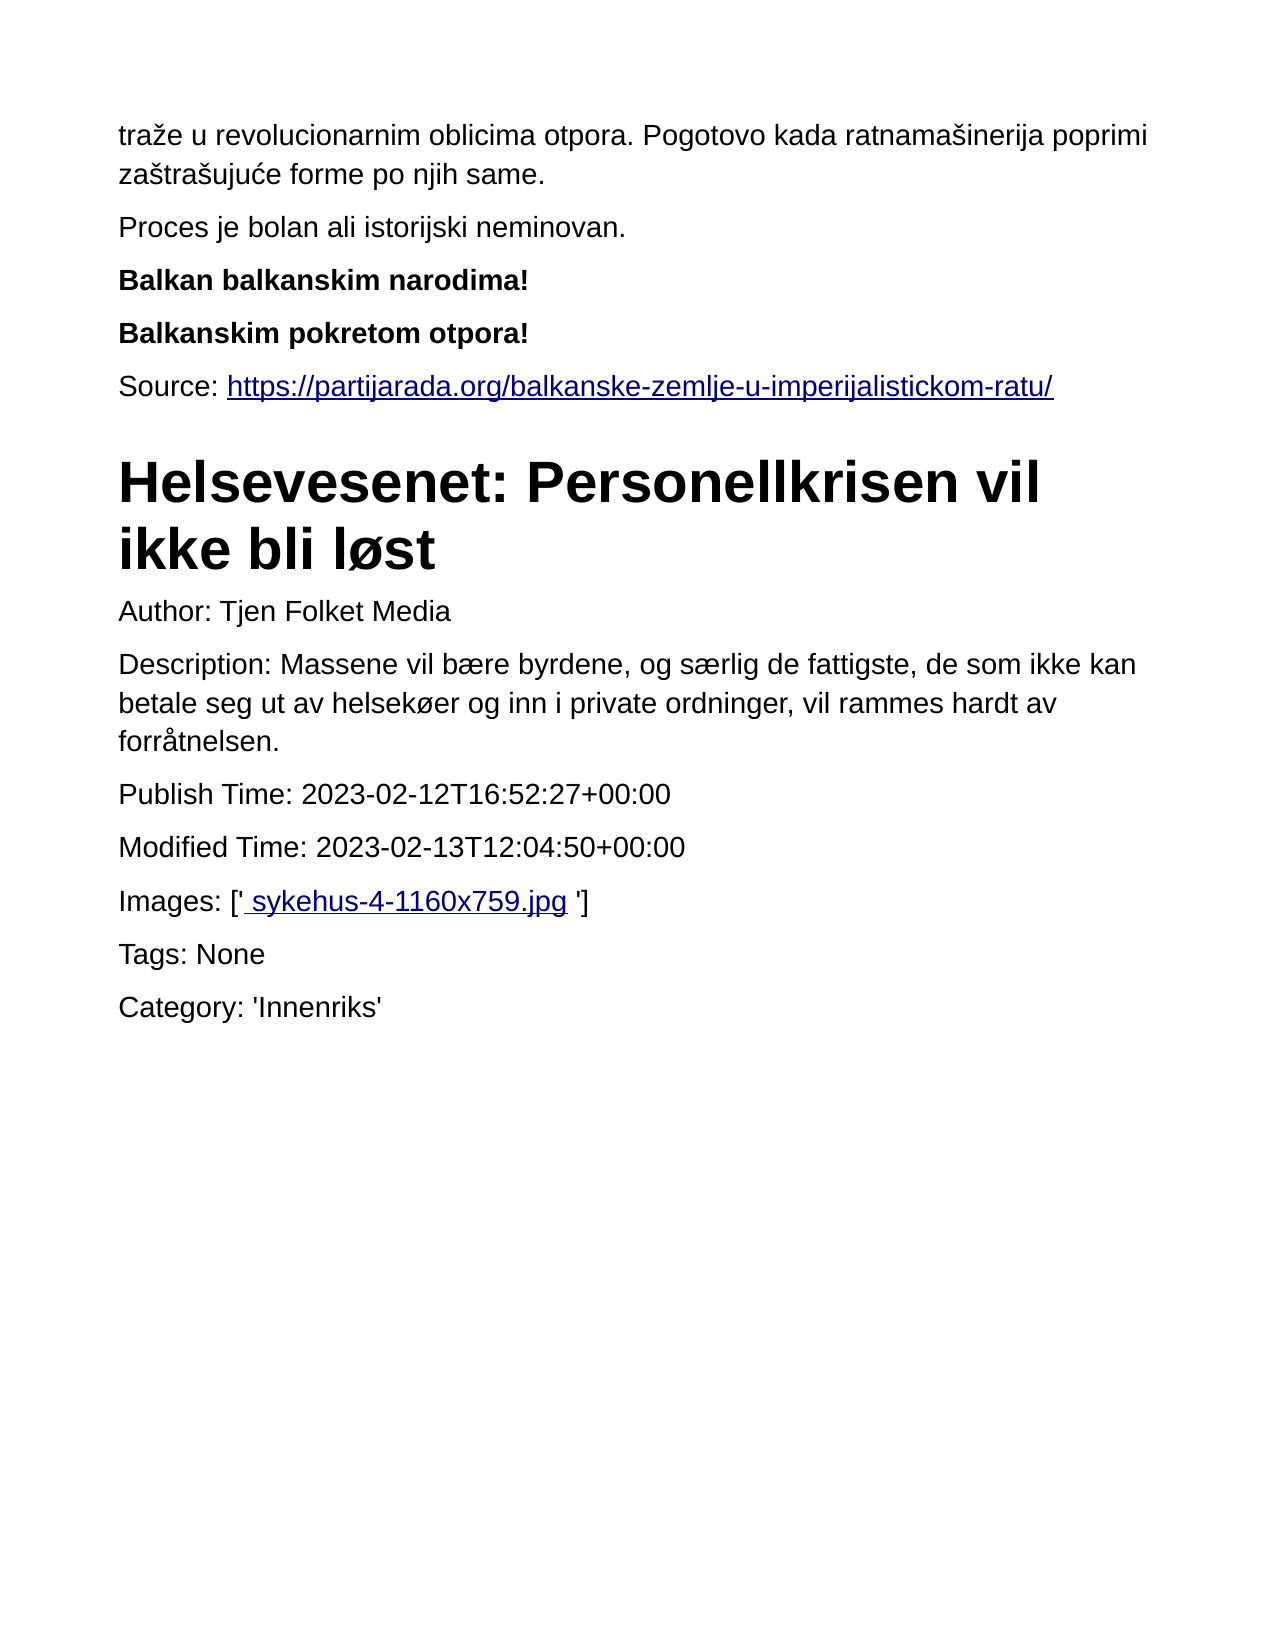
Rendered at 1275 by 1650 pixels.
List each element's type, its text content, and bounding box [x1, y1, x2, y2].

text Tags: None [118, 937, 1157, 970]
text Description: Massene vil bære byrdene, og særlig de fattigste, de som ikke kan betale seg ut av helsekøer og inn i private ordninger, vil rammes hardt av forråtnelsen. [118, 647, 1157, 758]
text Source: https://partijarada.org/balkanske-zemlje-u-imperijalistickom-ratu/ [118, 369, 1157, 403]
text traže u revolucionarnim oblicima otpora. Pogotovo kada ratnamašinerija poprimi zaštrašujuće forme po njih same. [118, 118, 1157, 190]
text Balkanskim pokretom otpora! [118, 316, 1157, 349]
text Publish Time: 2023-02-12T16:52:27+00:00 [118, 777, 1157, 811]
text Balkan balkanskim narodima! [118, 263, 1157, 296]
text Images: [' sykehus-4-1160x759.jpg '] [118, 883, 1157, 917]
text Author: Tjen Folket Media [118, 594, 1157, 627]
text Modified Time: 2023-02-13T12:04:50+00:00 [118, 830, 1157, 864]
subtitle Helsevesenet: Personellkrisen vil ikke bli løst [118, 447, 1157, 581]
text Proces je bolan ali istorijski neminovan. [118, 210, 1157, 243]
text Category: 'Innenriks' [118, 990, 1157, 1023]
